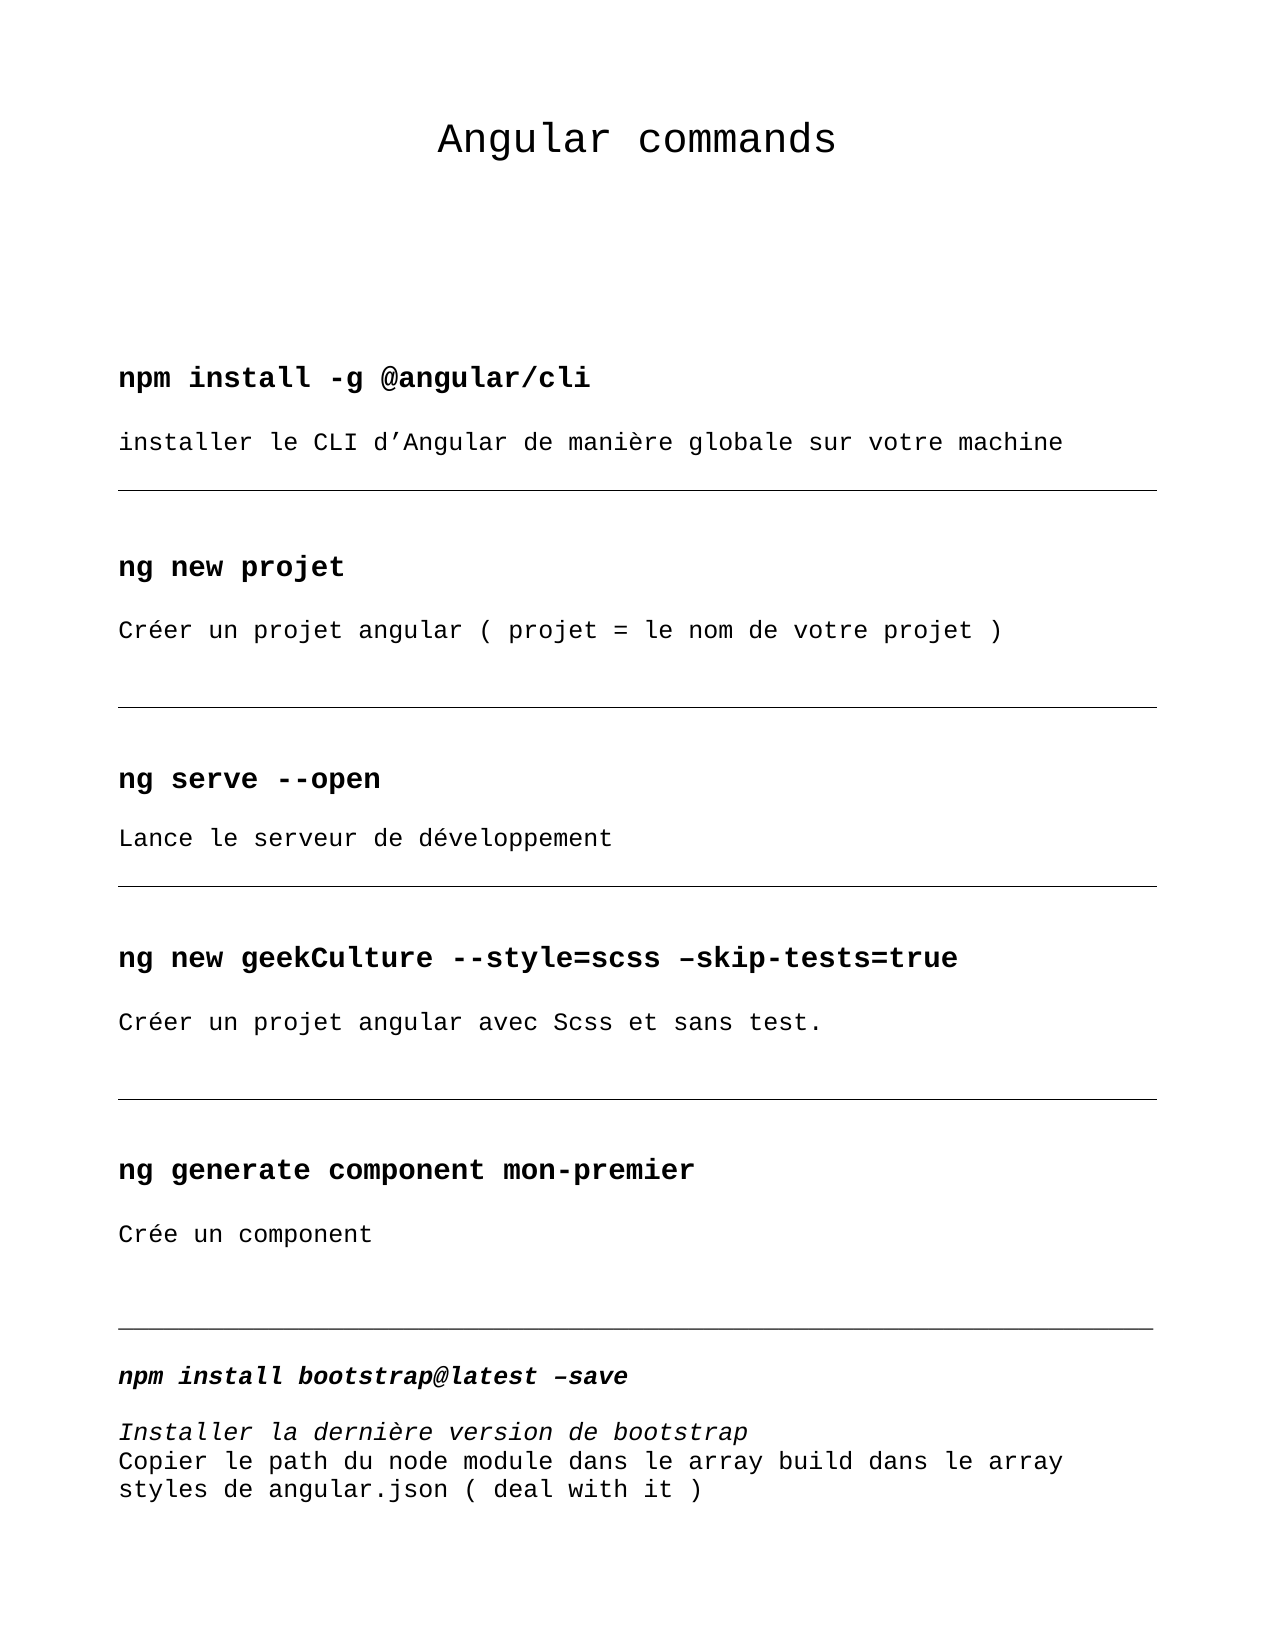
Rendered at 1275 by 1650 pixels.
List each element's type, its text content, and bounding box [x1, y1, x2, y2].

text Installer la dernière version de bootstrap [118, 1420, 1157, 1448]
text ng generate component mon-premier [118, 1156, 1157, 1188]
text Crée un component [118, 1222, 1157, 1250]
text Angular commands [118, 118, 1157, 165]
text Copier le path du node module dans le array build dans le array styles de angular.json ( deal with it ) [118, 1448, 1157, 1505]
text ng new projet [118, 552, 1157, 585]
text Créer un projet angular ( projet = le nom de votre projet ) [118, 618, 1157, 646]
text Lance le serveur de développement [118, 826, 1157, 854]
text ng serve --open [118, 764, 1157, 797]
text installer le CLI d’Angular de manière globale sur votre machine [118, 429, 1157, 458]
text Créer un projet angular avec Scss et sans test. [118, 1009, 1157, 1038]
text ng new geekCulture --style=scss –skip-tests=true [118, 943, 1157, 976]
text npm install bootstrap@latest –save [118, 1363, 1157, 1392]
text npm install -g @angular/cli [118, 363, 1157, 396]
text _____________________________________________________________________ [118, 1307, 1157, 1335]
